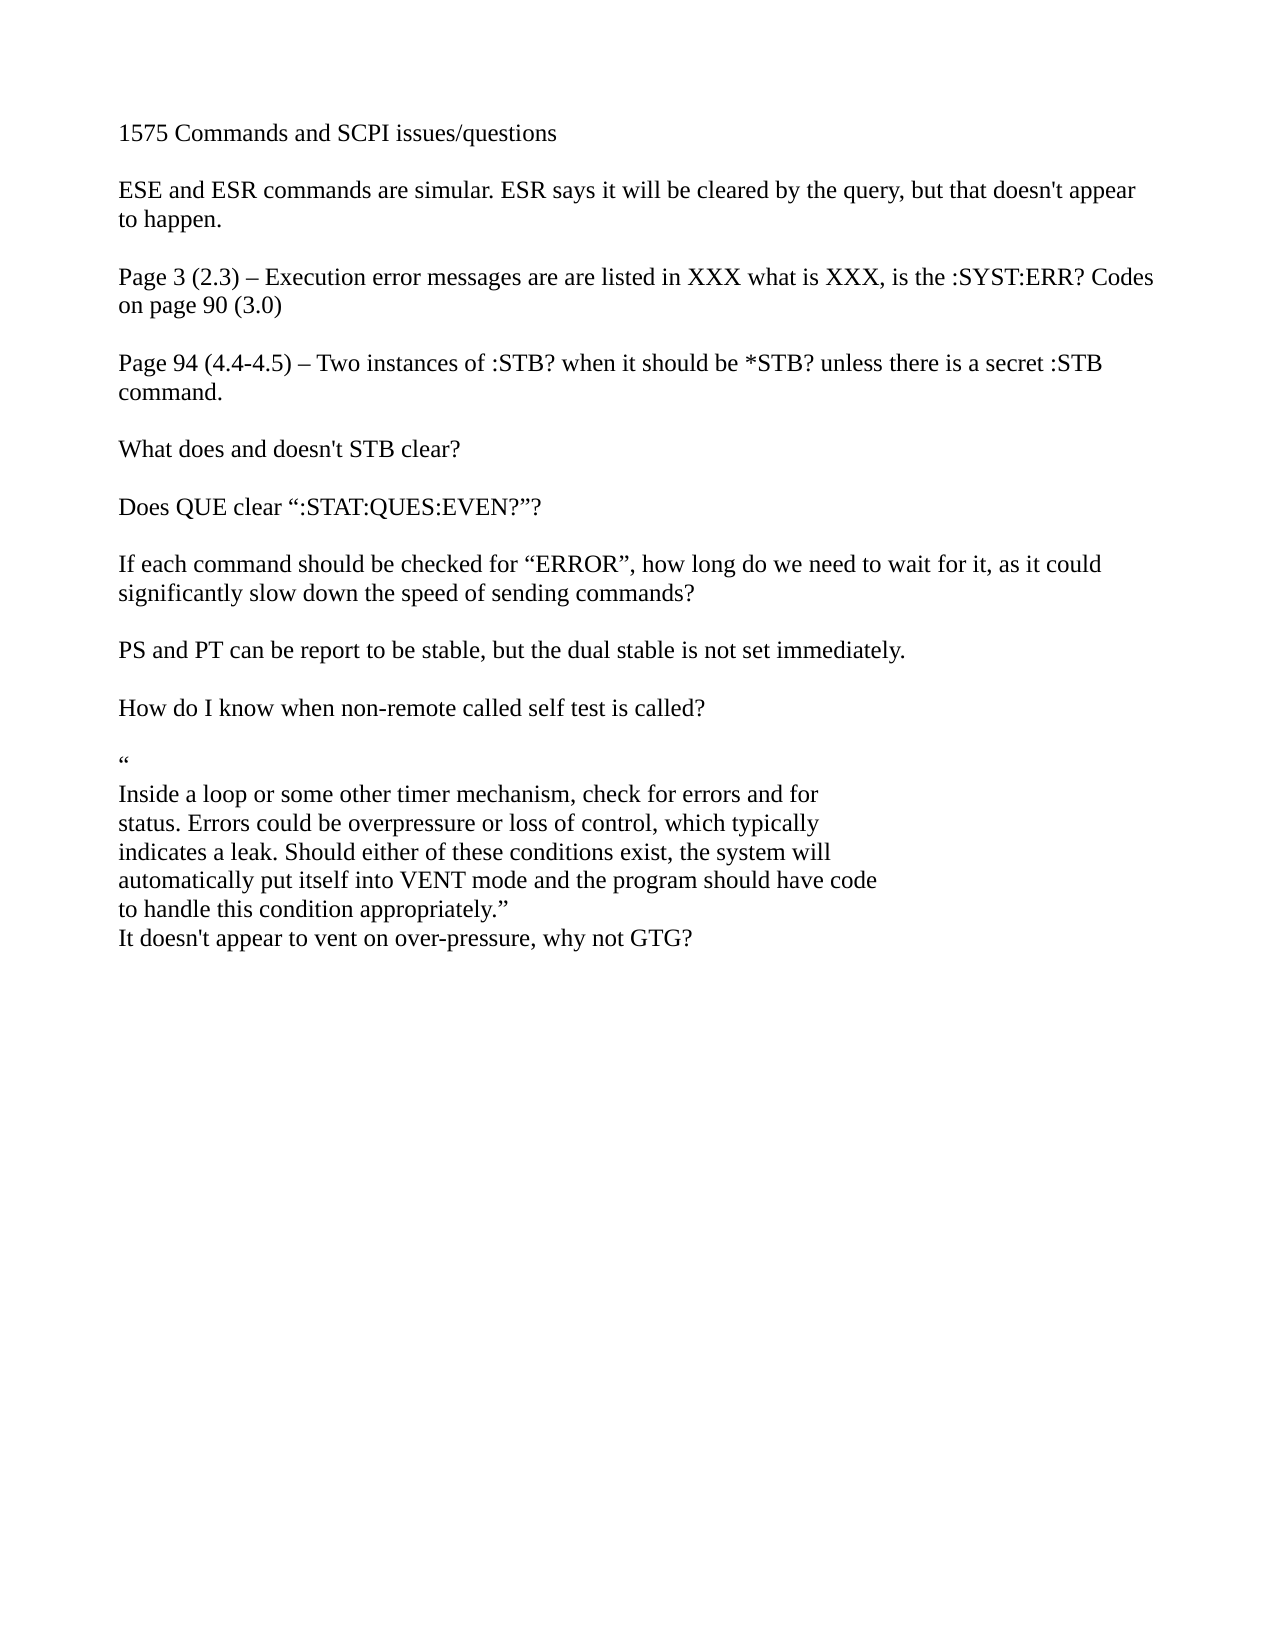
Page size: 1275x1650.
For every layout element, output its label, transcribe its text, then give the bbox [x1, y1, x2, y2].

text 1575 Commands and SCPI issues/questions [118, 118, 1157, 147]
text PS and PT can be report to be stable, but the dual stable is not set immediately. [118, 636, 1157, 664]
text “ [118, 751, 1157, 779]
text Page 3 (2.3) – Execution error messages are are listed in XXX what is XXX, is the :SYST:ERR? Codes on page 90 (3.0) [118, 262, 1157, 319]
text How do I know when non-remote called self test is called? [118, 693, 1157, 722]
text ESE and ESR commands are simular. ESR says it will be cleared by the query, but that doesn't appear to happen. [118, 176, 1157, 233]
text indicates a leak. Should either of these conditions exist, the system will [118, 837, 1157, 866]
text Page 94 (4.4-4.5) – Two instances of :STB? when it should be *STB? unless there is a secret :STB command. [118, 348, 1157, 406]
text What does and doesn't STB clear? [118, 434, 1157, 463]
text automatically put itself into VENT mode and the program should have code [118, 866, 1157, 894]
text to handle this condition appropriately.” [118, 894, 1157, 923]
text Does QUE clear “:STAT:QUES:EVEN?”? [118, 492, 1157, 521]
text If each command should be checked for “ERROR”, how long do we need to wait for it, as it could significantly slow down the speed of sending commands? [118, 549, 1157, 607]
text status. Errors could be overpressure or loss of control, which typically [118, 808, 1157, 837]
text It doesn't appear to vent on over-pressure, why not GTG? [118, 923, 1157, 952]
text Inside a loop or some other timer mechanism, check for errors and for [118, 779, 1157, 808]
